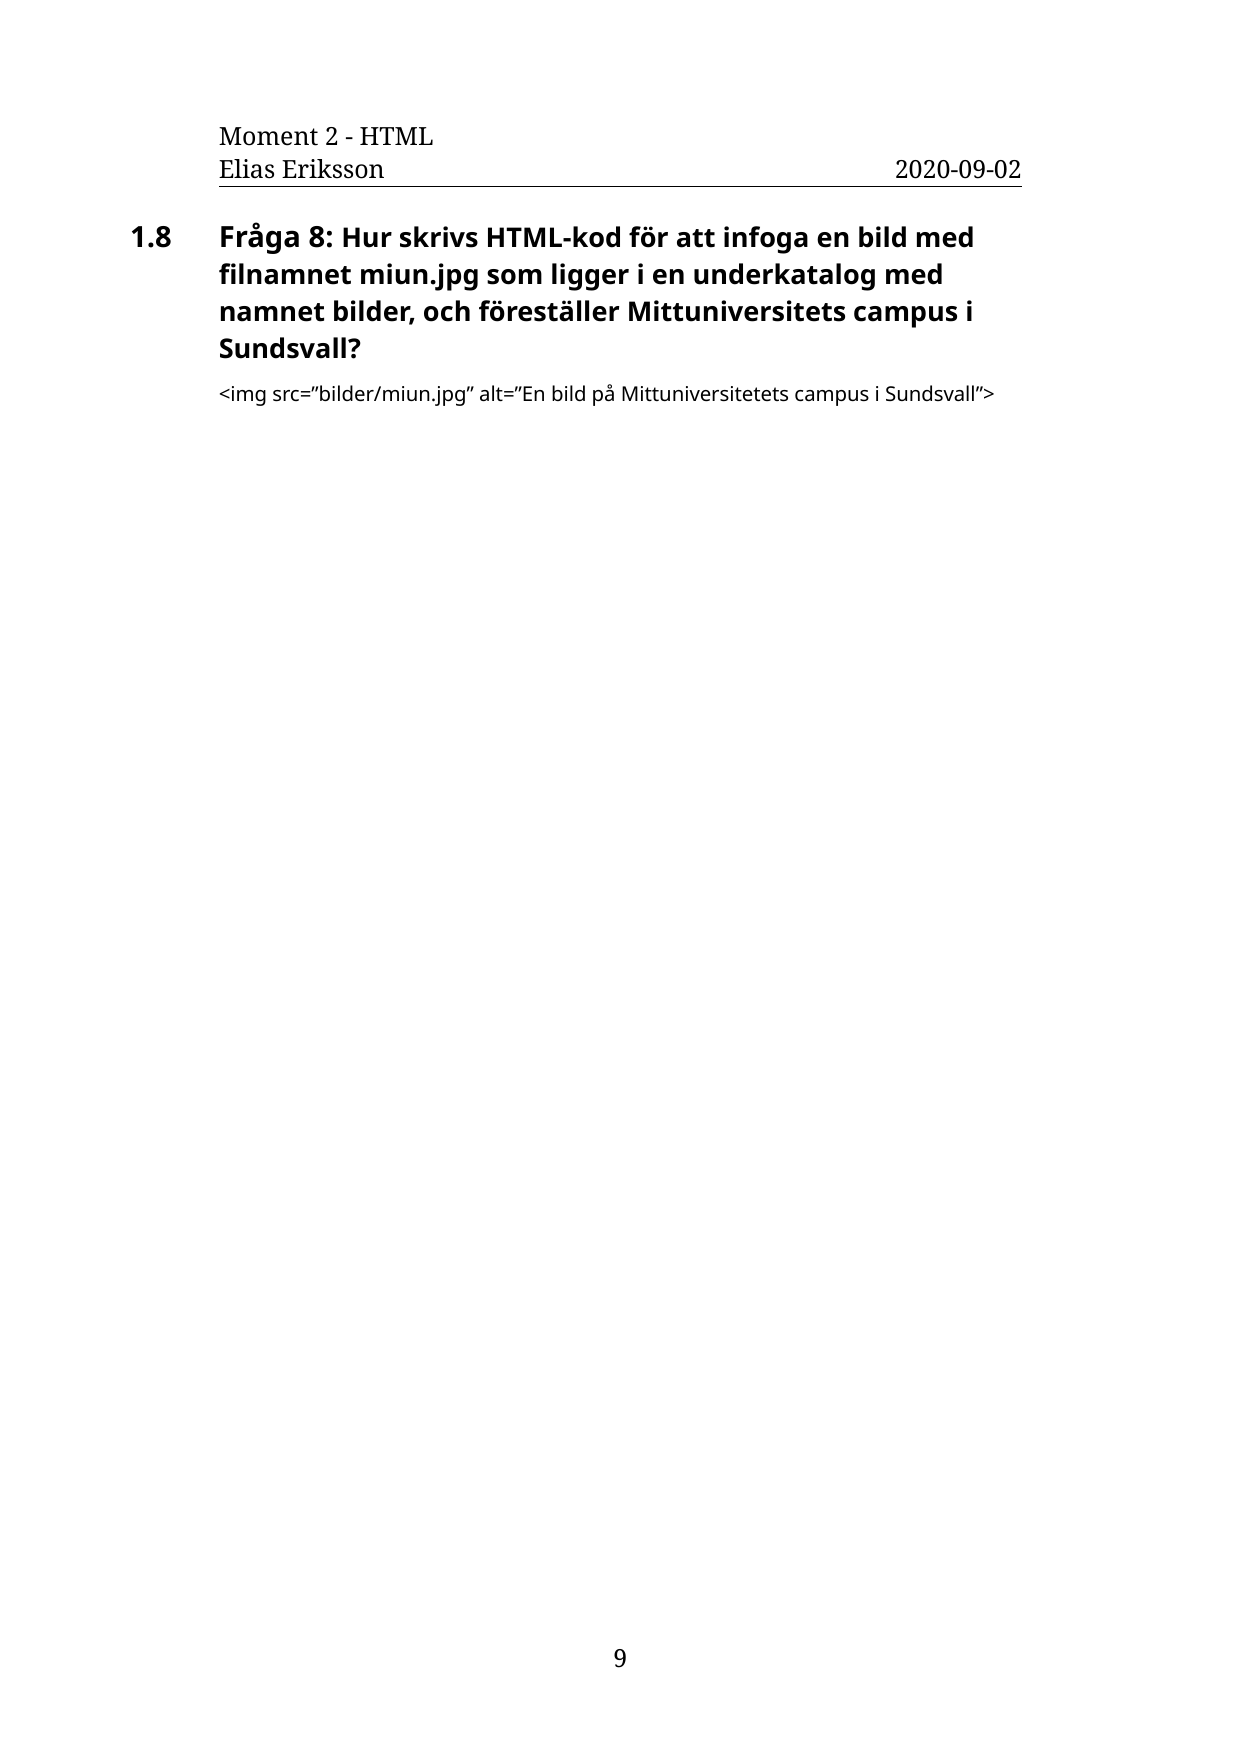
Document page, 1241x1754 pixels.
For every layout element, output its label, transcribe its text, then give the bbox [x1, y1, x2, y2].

subtitle Fråga 8: Hur skrivs HTML-kod för att infoga en bild med filnamnet miun.jpg som ligger i en underkatalog med namnet bilder, och föreställer Mittuniversitets campus i Sundsvall? [130, 216, 1022, 366]
text <img src=”bilder/miun.jpg” alt=”En bild på Mittuniversitetets campus i Sundsvall”> [218, 379, 1022, 407]
